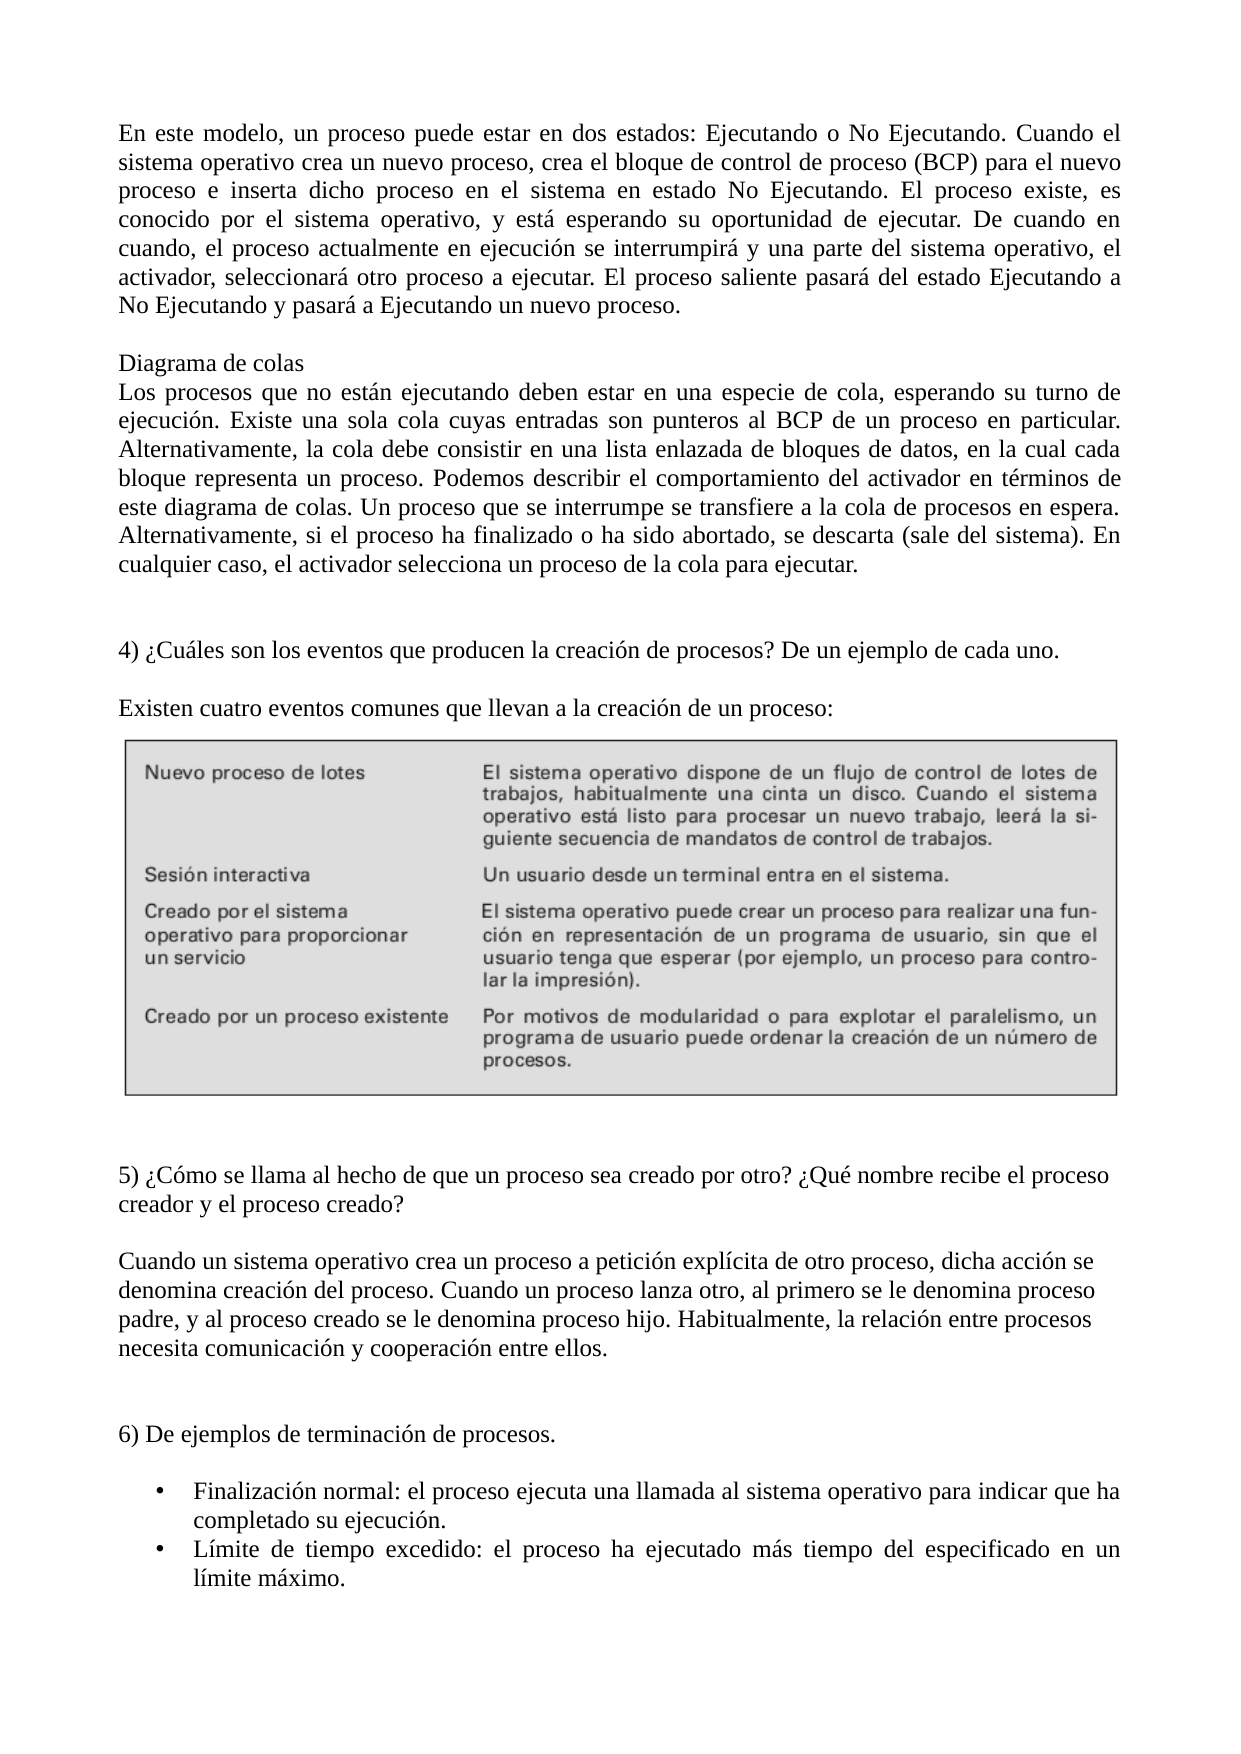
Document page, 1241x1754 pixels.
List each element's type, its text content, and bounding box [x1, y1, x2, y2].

list Finalización normal: el proceso ejecuta una llamada al sistema operativo para indicar que ha completado su ejecución. [156, 1476, 1122, 1534]
text Existen cuatro eventos comunes que llevan a la creación de un proceso: [118, 693, 1122, 722]
picture [118, 734, 1123, 1103]
text creador y el proceso creado? [118, 1189, 1122, 1218]
text Cuando un sistema operativo crea un proceso a petición explícita de otro proceso, dicha acción se [118, 1246, 1122, 1275]
text 6) De ejemplos de terminación de procesos. [118, 1419, 1122, 1448]
text necesita comunicación y cooperación entre ellos. [118, 1333, 1122, 1361]
text padre, y al proceso creado se le denomina proceso hijo. Habitualmente, la relación entre procesos [118, 1304, 1122, 1333]
list Límite de tiempo excedido: el proceso ha ejecutado más tiempo del especificado en un límite máximo. [156, 1534, 1122, 1591]
text Diagrama de colas [118, 348, 1122, 377]
text En este modelo, un proceso puede estar en dos estados: Ejecutando o No Ejecutando. Cuando el sistema operativo crea un nuevo proceso, crea el bloque de control de proceso (BCP) para el nuevo proceso e inserta dicho proceso en el sistema en estado No Ejecutando. El proceso existe, es conocido por el sistema operativo, y está esperando su oportunidad de ejecutar. De cuando en cuando, el proceso actualmente en ejecución se interrumpirá y una parte del sistema operativo, el activador, seleccionará otro proceso a ejecutar. El proceso saliente pasará del estado Ejecutando a No Ejecutando y pasará a Ejecutando un nuevo proceso. [118, 118, 1122, 319]
text 4) ¿Cuáles son los eventos que producen la creación de procesos? De un ejemplo de cada uno. [118, 636, 1122, 664]
text 5) ¿Cómo se llama al hecho de que un proceso sea creado por otro? ¿Qué nombre recibe el proceso [118, 1160, 1122, 1189]
text  [118, 1448, 1122, 1476]
text denomina creación del proceso. Cuando un proceso lanza otro, al primero se le denomina proceso [118, 1275, 1122, 1304]
text Los procesos que no están ejecutando deben estar en una especie de cola, esperando su turno de ejecución. Existe una sola cola cuyas entradas son punteros al BCP de un proceso en particular. Alternativamente, la cola debe consistir en una lista enlazada de bloques de datos, en la cual cada bloque representa un proceso. Podemos describir el comportamiento del activador en términos de este diagrama de colas. Un proceso que se interrumpe se transfiere a la cola de procesos en espera. Alternativamente, si el proceso ha finalizado o ha sido abortado, se descarta (sale del sistema). En cualquier caso, el activador selecciona un proceso de la cola para ejecutar. [118, 377, 1122, 578]
